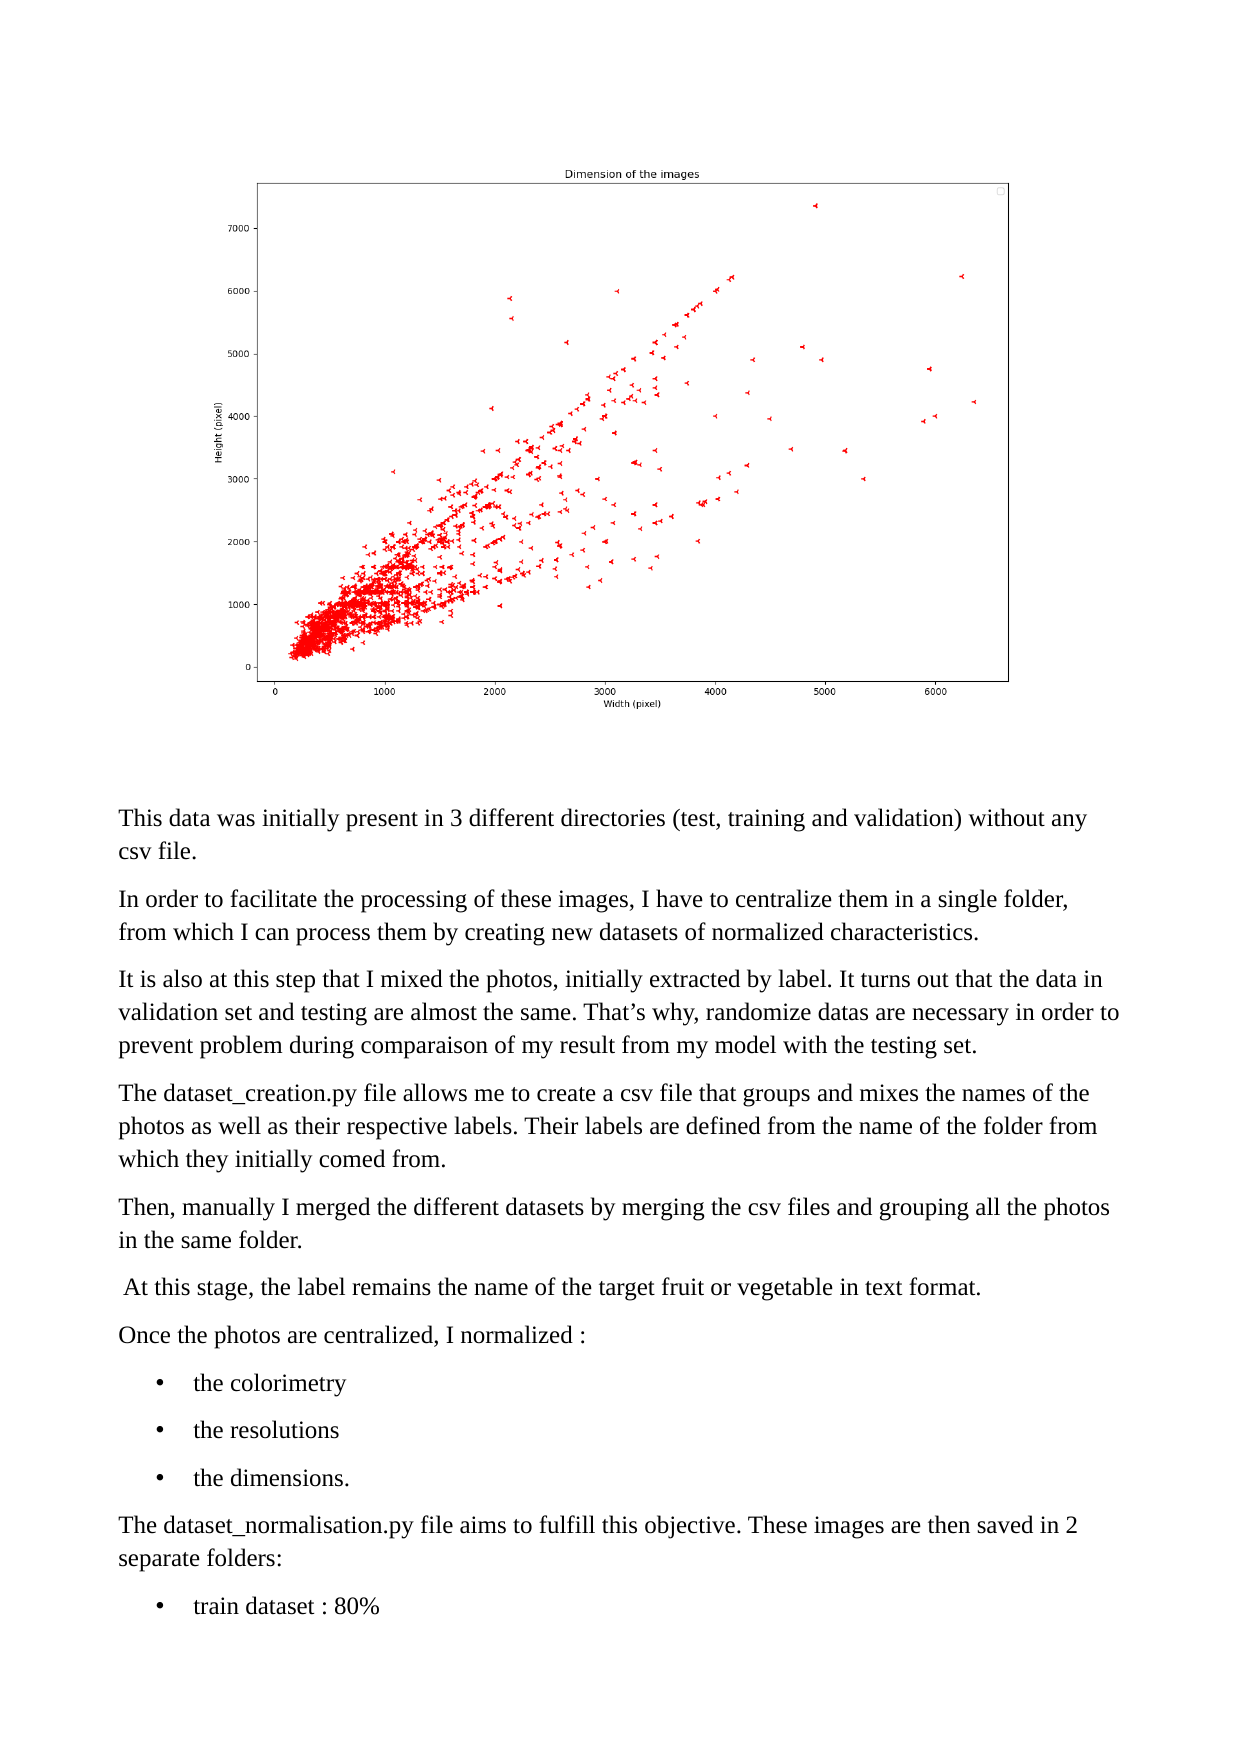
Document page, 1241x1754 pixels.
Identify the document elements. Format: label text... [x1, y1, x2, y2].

text Then, manually I merged the different datasets by merging the csv files and grouping all the photos in the same folder. [118, 1192, 1122, 1253]
text At this stage, the label remains the name of the target fruit or vegetable in text format. [118, 1272, 1122, 1301]
text This data was initially present in 3 different directories (test, training and validation) without any csv file. [118, 803, 1122, 865]
text It is also at this step that I mixed the photos, initially extracted by label. It turns out that the data in validation set and testing are almost the same. That’s why, randomize datas are necessary in order to prevent problem during comparaison of my result from my model with the testing set. [118, 964, 1122, 1059]
picture [135, 105, 1105, 752]
list the dimensions. [156, 1463, 1122, 1492]
list the resolutions [156, 1415, 1122, 1444]
list train dataset : 80% [156, 1591, 1122, 1620]
text The dataset_creation.py file allows me to create a csv file that groups and mixes the names of the photos as well as their respective labels. Their labels are defined from the name of the folder from which they initially comed from. [118, 1078, 1122, 1173]
text Once the photos are centralized, I normalized : [118, 1320, 1122, 1349]
list the colorimetry [156, 1368, 1122, 1396]
text In order to facilitate the processing of these images, I have to centralize them in a single folder, from which I can process them by creating new datasets of normalized characteristics. [118, 884, 1122, 946]
text The dataset_normalisation.py file aims to fulfill this objective. These images are then saved in 2 separate folders: [118, 1510, 1122, 1572]
